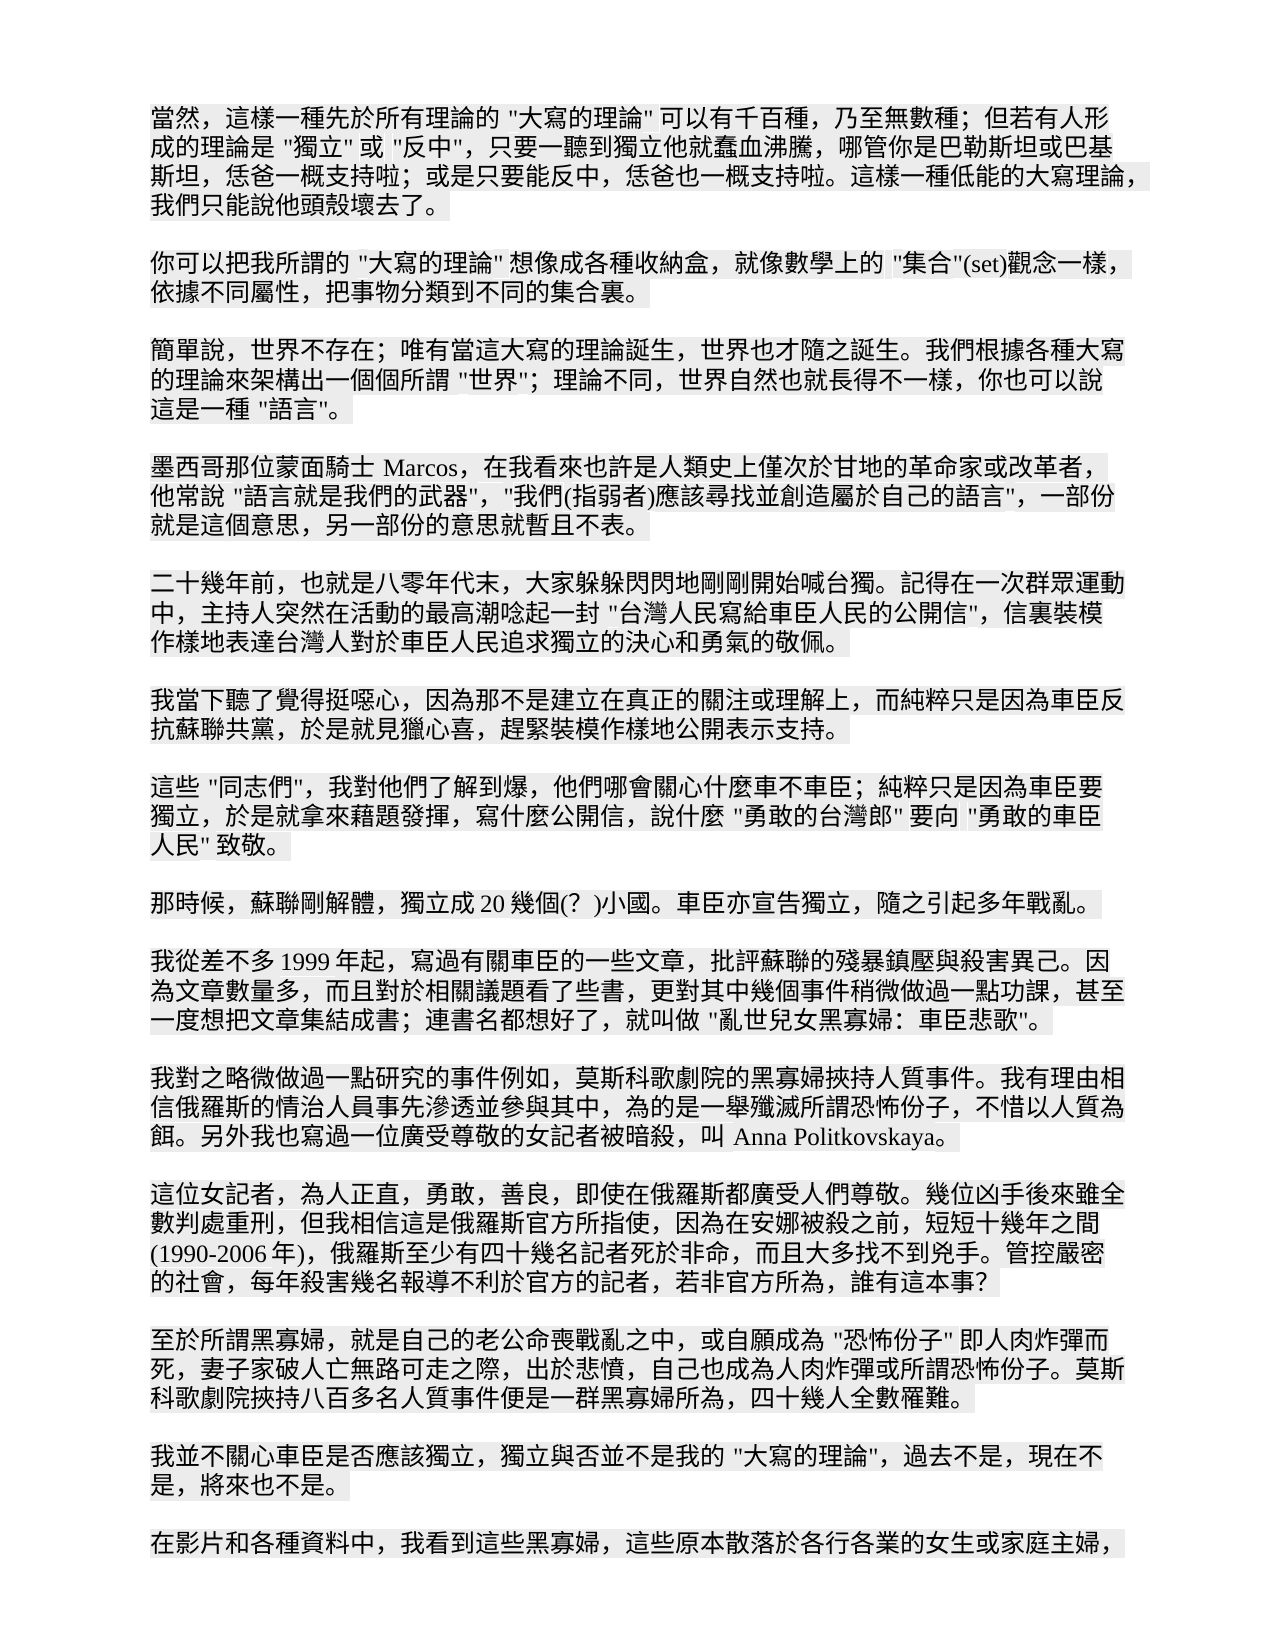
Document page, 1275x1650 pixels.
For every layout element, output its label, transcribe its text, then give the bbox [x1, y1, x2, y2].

text 志鴻，你沒提問，我不知從何聊起，只能自由發揮。但我並不關注這事，因此也只能說點非直接相關的說法。 當然，別人要關注此事，我沒意見；關注與否，自然各有理由與需求。我只能說，這類以民主之名之事，不拘它發生在地球上哪個角落，絲毫引不起我任何興趣或特殊敬意。近二十年來，隨著我對各種以民主之名之事的了解越深，對它的敬意也隨之越少，鄙夷更甚。 估計應該很多忠(民進)黨愛(台灣)國者應該很關注這事才對。這是他們的自由，只要別以為大家都應該跟他一樣蠢血沸騰就行。 當然，(我又得被迫做自我說明了)我並不是說凡是關注這些事就是忠黨愛國；關注與否，自然各有理由，沒有對錯。 在台灣這樣一個對世界徹底無知且絲毫不感興趣的島上，大概也只有跟綠油油的東西能扯得上關係或企圖硬扯上關係的，才會引起綠油油人士的特別關注；但這樣一種關注是荒唐的，智障的，功利的，扭曲的，自欺欺人的，因此也是可恥的。 就如經常有人跑來巴勒網或寫信給我表態支持，因為他們一聽到巴勒斯坦建國，就馬上望文生義想到台獨建國；但這類蠢血沸騰的政治衝動畢竟不是巴勒網的屬性，甚且是巴勒網的天敵。 以下所講，僅是通則，非指特定事件。我大約可以講上七、八點，先說兩點好了： 1. 一個人可以關注任何事，但他不可能不提供理由。 在你觀察或關注某個東西時，邏輯上你得 "先" 有個理論，然後你才能知道要如何觀察以及應觀察些什麼。 Karl Popper有一次上課，要學生們觀察黑板，大家一頭霧水，因為要觀察黑板的 "什麼" 呢？觀察它的顏色嗎？還是大小？還是材質？還是觀察它乾不乾淨？有無異物在上面等等？除非你先告訴我一個理論(或說方向)，否則我不知道要如何觀察一塊黑板。 哲學上有個理論叫 "理論的理論" (theory theory)，意思約略就是這樣： 我不可能了解任何一個人，更不可能了解世界(這塊 "黑板")，因為我看不見旁人的心靈，我對萬物一無所知。了解或溝通若要成為可能，我首先就得對旁人的心靈或對這世界 "先" 在自己的心裏頭形成一些最基本的理論或假設，藉由這樣一些理論或假設做為一種橋樑，賦予人事物的各種意義。 當然，這樣一種先於所有理論的 "大寫的理論" 可以有千百種，乃至無數種；但若有人形成的理論是 "獨立" 或 "反中"，只要一聽到獨立他就蠢血沸騰，哪管你是巴勒斯坦或巴基斯坦，恁爸一概支持啦；或是只要能反中，恁爸也一概支持啦。這樣一種低能的大寫理論，我們只能說他頭殼壞去了。 你可以把我所謂的 "大寫的理論" 想像成各種收納盒，就像數學上的 "集合"(set)觀念一樣，依據不同屬性，把事物分類到不同的集合裏。 簡單說，世界不存在；唯有當這大寫的理論誕生，世界也才隨之誕生。我們根據各種大寫的理論來架構出一個個所謂 "世界"；理論不同，世界自然也就長得不一樣，你也可以說這是一種 "語言"。 墨西哥那位蒙面騎士 Marcos，在我看來也許是人類史上僅次於甘地的革命家或改革者，他常說 "語言就是我們的武器"，"我們(指弱者)應該尋找並創造屬於自己的語言"，一部份就是這個意思，另一部份的意思就暫且不表。 二十幾年前，也就是八零年代末，大家躲躲閃閃地剛剛開始喊台獨。記得在一次群眾運動中，主持人突然在活動的最高潮唸起一封 "台灣人民寫給車臣人民的公開信"，信裏裝模作樣地表達台灣人對於車臣人民追求獨立的決心和勇氣的敬佩。 我當下聽了覺得挺噁心，因為那不是建立在真正的關注或理解上，而純粹只是因為車臣反抗蘇聯共黨，於是就見獵心喜，趕緊裝模作樣地公開表示支持。 這些 "同志們"，我對他們了解到爆，他們哪會關心什麼車不車臣；純粹只是因為車臣要獨立，於是就拿來藉題發揮，寫什麼公開信，說什麼 "勇敢的台灣郎" 要向 "勇敢的車臣人民" 致敬。 那時候，蘇聯剛解體，獨立成20幾個(？)小國。車臣亦宣告獨立，隨之引起多年戰亂。 我從差不多1999年起，寫過有關車臣的一些文章，批評蘇聯的殘暴鎮壓與殺害異己。因為文章數量多，而且對於相關議題看了些書，更對其中幾個事件稍微做過一點功課，甚至一度想把文章集結成書；連書名都想好了，就叫做 "亂世兒女黑寡婦：車臣悲歌"。 我對之略微做過一點研究的事件例如，莫斯科歌劇院的黑寡婦挾持人質事件。我有理由相信俄羅斯的情治人員事先滲透並參與其中，為的是一舉殲滅所謂恐怖份子，不惜以人質為餌。另外我也寫過一位廣受尊敬的女記者被暗殺，叫 Anna Politkovskaya。 這位女記者，為人正直，勇敢，善良，即使在俄羅斯都廣受人們尊敬。幾位凶手後來雖全數判處重刑，但我相信這是俄羅斯官方所指使，因為在安娜被殺之前，短短十幾年之間(1990-2006年)，俄羅斯至少有四十幾名記者死於非命，而且大多找不到兇手。管控嚴密的社會，每年殺害幾名報導不利於官方的記者，若非官方所為，誰有這本事？ 至於所謂黑寡婦，就是自己的老公命喪戰亂之中，或自願成為 "恐怖份子" 即人肉炸彈而死，妻子家破人亡無路可走之際，出於悲憤，自己也成為人肉炸彈或所謂恐怖份子。莫斯科歌劇院挾持八百多名人質事件便是一群黑寡婦所為，四十幾人全數罹難。 我並不關心車臣是否應該獨立，獨立與否並不是我的 "大寫的理論"，過去不是，現在不是，將來也不是。 在影片和各種資料中，我看到這些黑寡婦，這些原本散落於各行各業的女生或家庭主婦，連槍怎麼拿都不會的所謂恐怖份子，在挾持人質的現場，有的緊張得一直啜泣發抖；有的膽子大，看到人質哭，還會安慰人質。 在一篇文章末尾，我說：如果你看到這些黑寡婦昔日燦爛的笑容與身影，昔日與愛人、子女與親友的各種快樂生活片段，縱鐵石心腸，恐怕也要為她們的悲劇灑下熱淚。 至於我說的那次黨外群眾運動，帶頭者突然在活動中唸起什麼台灣人給車臣人民的公開信，只讓人感到噁心想吐，因為我知道這是一種政治操作和利用。所謂黨外同志們的 "大寫理論"，始終只是一種極短線的政治利益操作，只要能打擊敵人就全屬題材，誇而大之，渲而染之，而不是真的關心什麼車臣不車臣；反之，若對我方不利，又完全是另一套相反的標準。 我花了十多年的時間，直到九零年代，才終於認清這一點。1995年吧，我和良哲等等一些朋友在台中以核四公投促進會的名義，成立一個讀書會，讀趙剛的 "小心國家族"，有兩回林義雄也有來參加。 除了醫學教科書滾科爛熟能倒著背之外，我那時沒讀過風花雪月以外的書，知識上相當無知，也不太知道怎麼表達。記得當時我還煞有介事地跟林義雄表示我對民進黨的反感，我說： "目的的本身就是目的，它不應該成為其它目的的手段"。 意思是說，如果你真的關心比方說人權，那你就應該關心人權本身，它本身就是一種目的，而不是老是選擇性地拿它來做為一種污名化敵人、打擊敵人的手段。如果你真的反對貪污反對買票，那就應該反對所有人的貪污和買票，而不是自己人貪污買票沒關係，敵人貪污買票就大張旗鼓，鳴鼓而攻之。 同理。如果有人宣稱民主是他的信仰，那他首先就應該反美才對，因為美國在全世界各地燒殺擄掠，千萬生靈塗炭；管你民不民主，只要聽我的，只要當我的狗，就是民主；反之就是恐怖份子。 至於我呢，我對這一切以民主之名的政治操作與宣稱完全不相信。或者說，我相信民主做為一種政治概念或理論，但不相信它的實際操作與宣稱。簡單說，它不是一種普世價值，它只是一種尚待解釋與有待大幅修正的政治制度選項 "之一"(!!)，與普世價值無關。 我之不相信民主猶如羅素之不相信。即使做為一種政治理論，在我看來，它頂多也只是一種層次很低、很下游的東西。羅素曾經說，美國從來都不是一個民主國家。他說，國家大權始終在大資本家和軍火商手裏世襲，世代相傳；而所謂選舉，只是從這個世襲家族中選出掌櫃，選出執行長，選出代理人。執行既定政策，維護 "家族" 利益。 換句話說，如果你真的把民主當成你的 "大寫理論"，那麼，這個 "大寫理論" 的後面還得有一堆更大的 "大大大寫理論" 才行；你得先檢討各種上游結構才行。簡單說，民主本身，本質上很難成為一種目的，更非普世價值。 2. 一個人可以關注任何事，但他不可能只關注特定某件事。 夜深了，還有要事在身。先說第一點就好，其它有機會再說。 寫這些，婆婆媽媽囉哩囉嗖的，它理應只是一些顯而易見毋庸多說的東西才對。 [150, 75, 1125, 1558]
